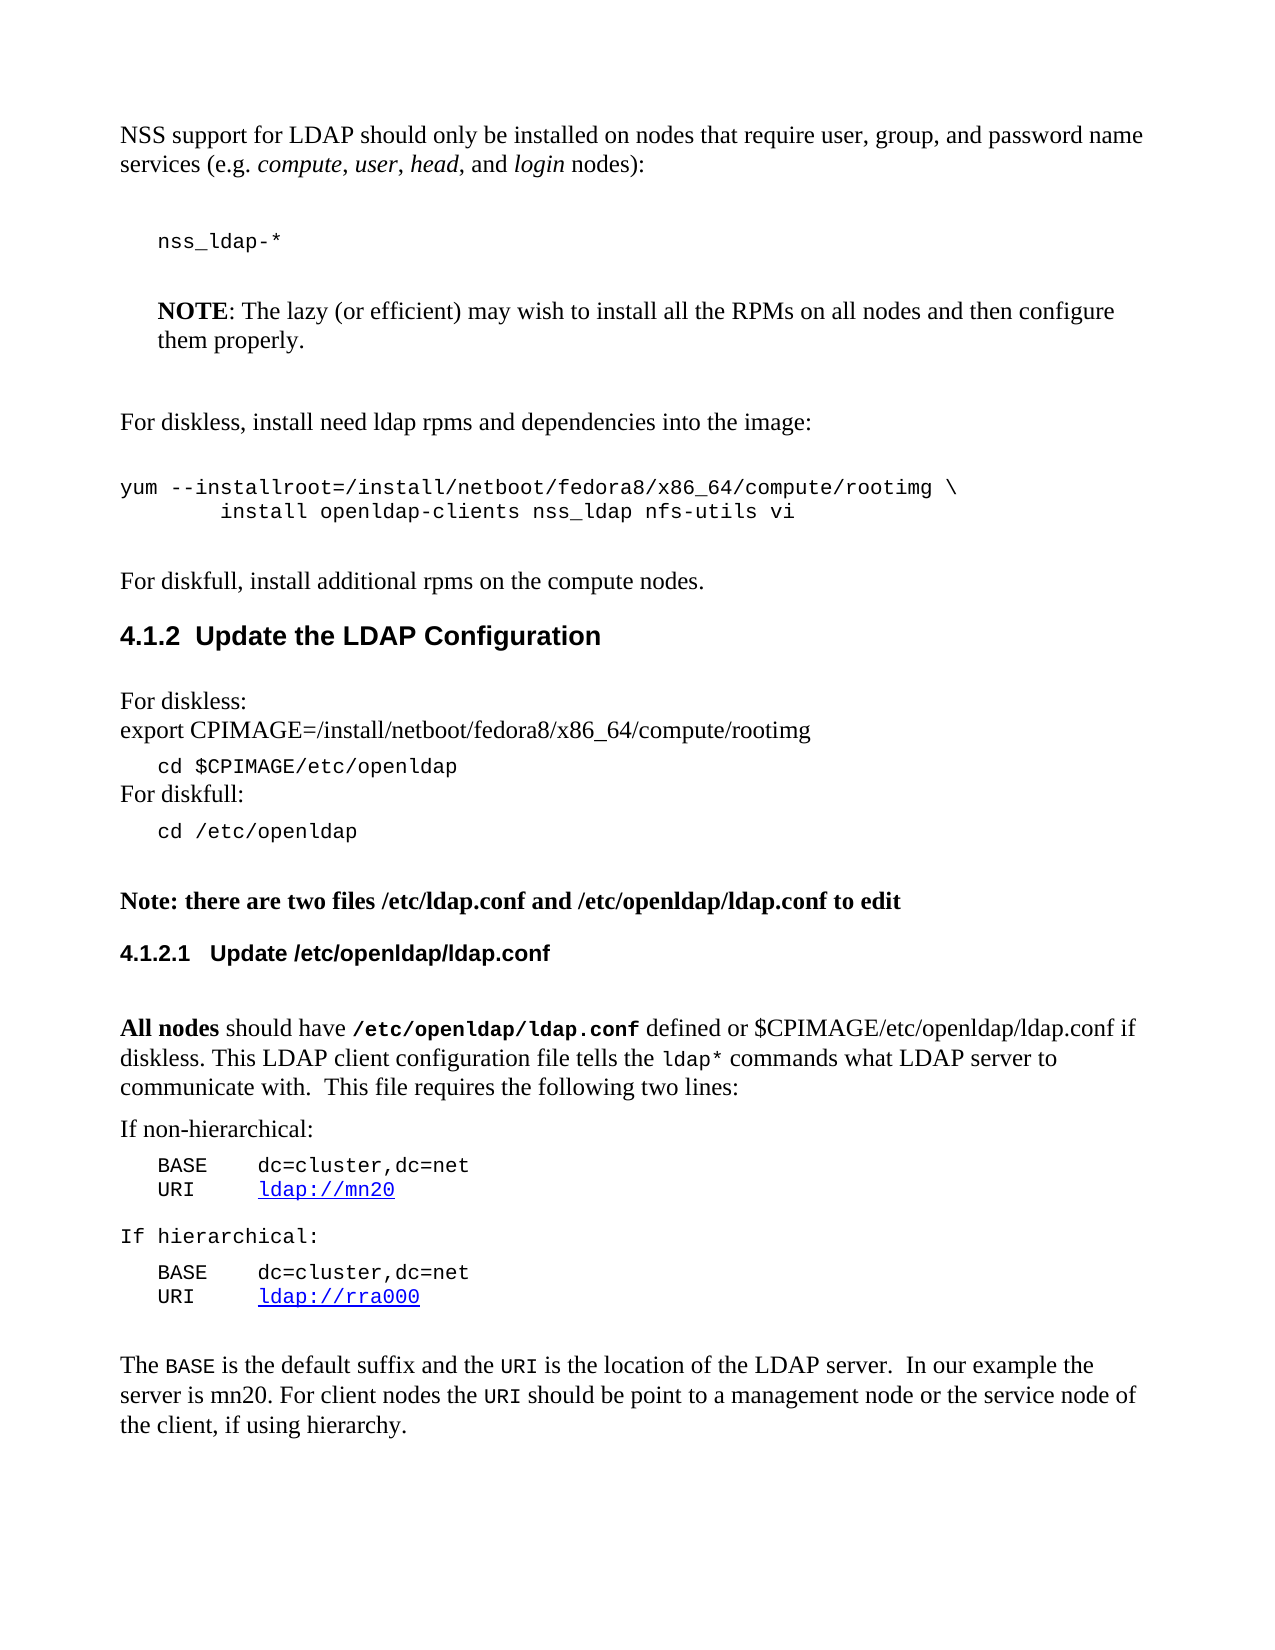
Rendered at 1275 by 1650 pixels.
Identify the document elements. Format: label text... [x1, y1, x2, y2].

text If non-hierarchical: [120, 1114, 1155, 1142]
text export CPIMAGE=/install/netboot/fedora8/x86_64/compute/rootimg [120, 715, 1155, 743]
text BASE dc=cluster,dc=net [157, 1262, 1155, 1286]
text For diskless: [120, 686, 1155, 715]
subtitle Update the LDAP Configuration [120, 620, 1155, 651]
text install openldap-clients nss_ldap nfs-utils vi [120, 501, 1155, 525]
text cd $CPIMAGE/etc/openldap [157, 756, 1155, 779]
text NSS support for LDAP should only be installed on nodes that require user, group, and password name services (e.g. compute, user, head, and login nodes): [120, 120, 1155, 177]
text NOTE: The lazy (or efficient) may wish to install all the RPMs on all nodes and then configure them properly. [157, 296, 1155, 354]
text If hierarchical: [120, 1226, 1155, 1249]
text All nodes should have /etc/openldap/ldap.conf defined or $CPIMAGE/etc/openldap/ldap.conf if diskless. This LDAP client configuration file tells the ldap* commands what LDAP server to communicate with. This file requires the following two lines: [120, 1013, 1155, 1101]
text For diskfull: [120, 779, 1155, 808]
text For diskfull, install additional rpms on the compute nodes. [120, 566, 1155, 595]
text cd /etc/openldap [157, 821, 1155, 844]
subtitle Update /etc/openldap/ldap.conf [120, 939, 1155, 966]
text For diskless, install need ldap rpms and dependencies into the image: [120, 407, 1155, 436]
text URI ldap://rra000 [157, 1286, 1155, 1309]
text yum --installroot=/install/netboot/fedora8/x86_64/compute/rootimg \ [120, 477, 1155, 501]
text Note: there are two files /etc/ldap.conf and /etc/openldap/ldap.conf to edit [120, 886, 1155, 914]
text nss_ldap-* [157, 231, 1155, 255]
text URI ldap://mn20 [157, 1179, 1155, 1202]
text The BASE is the default suffix and the URI is the location of the LDAP server. In our example the server is mn20. For client nodes the URI should be point to a management node or the service node of the client, if using hierarchy. [120, 1351, 1155, 1438]
text BASE dc=cluster,dc=net [157, 1155, 1155, 1179]
